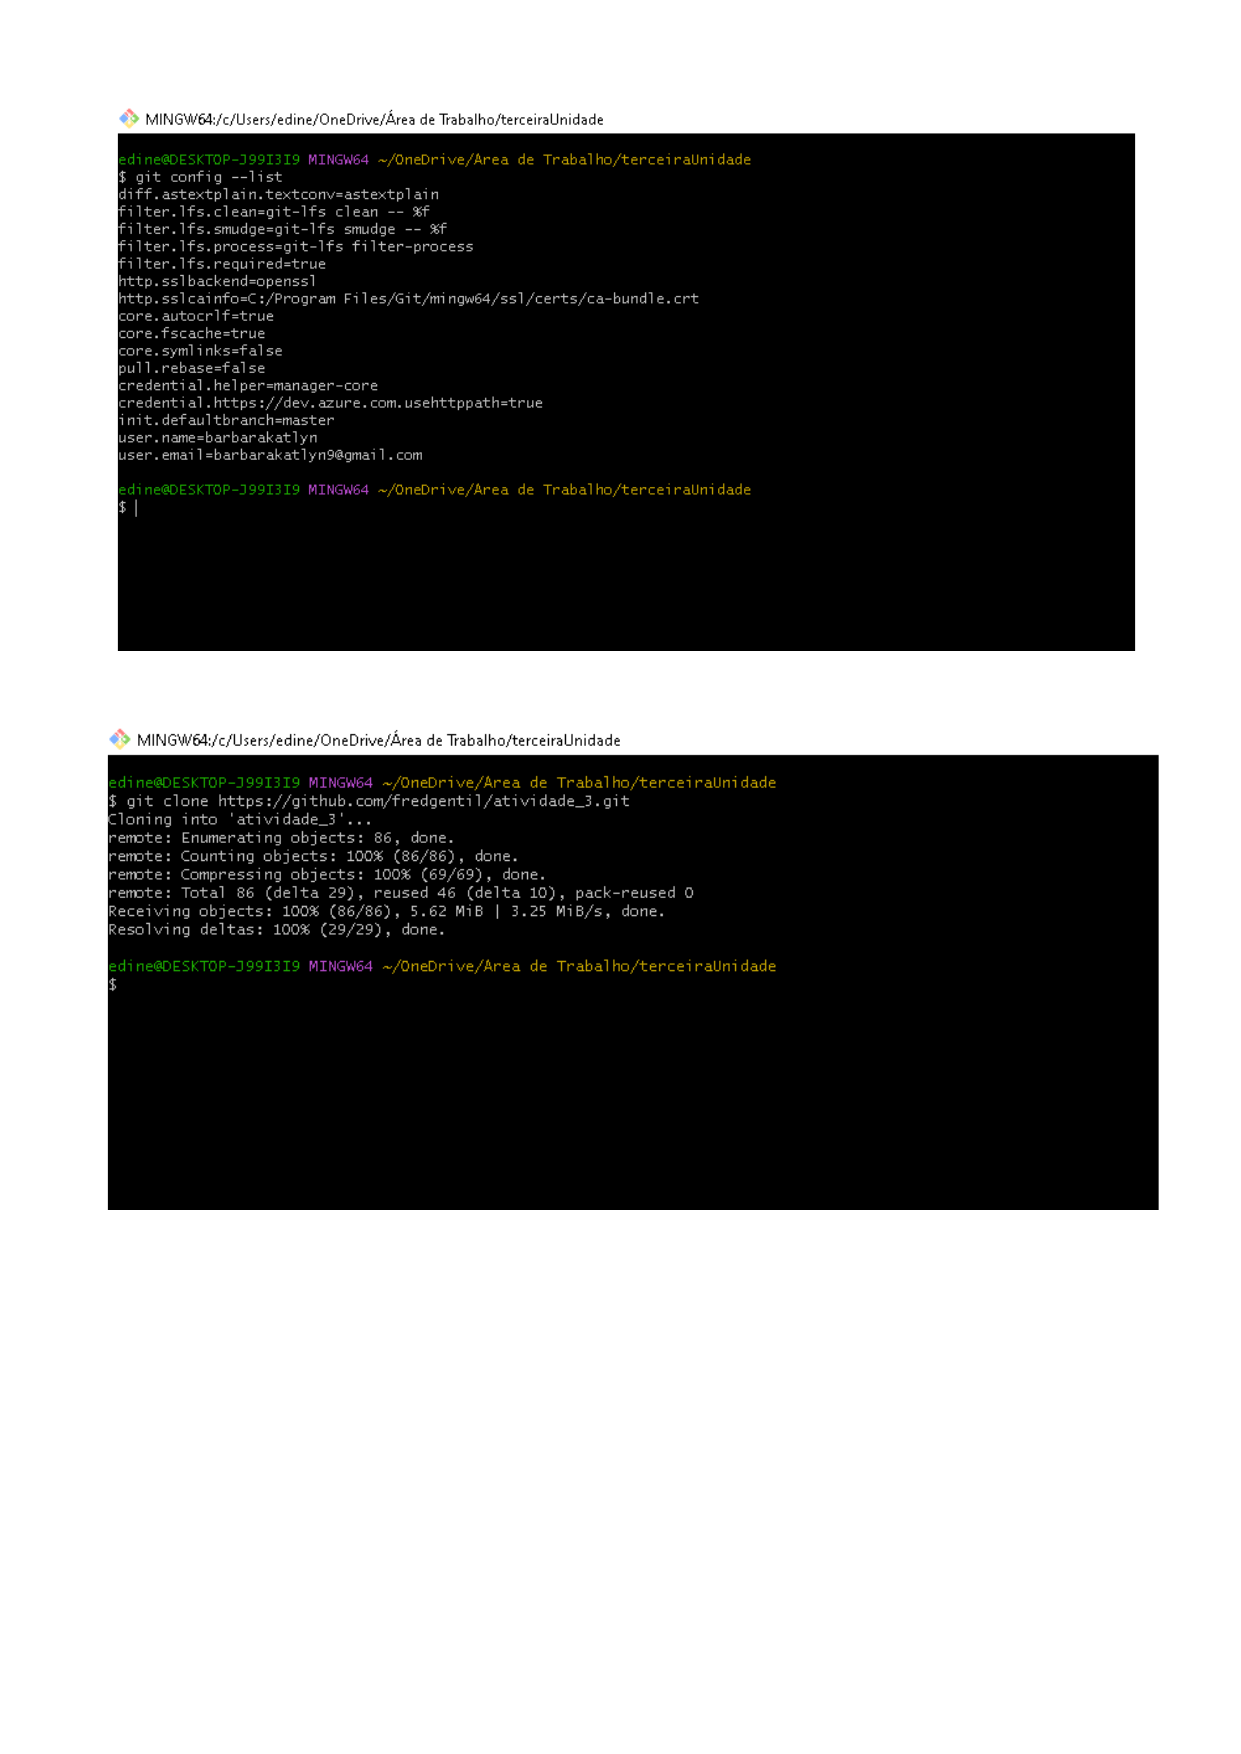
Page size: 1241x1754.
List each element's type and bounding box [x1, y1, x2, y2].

picture [117, 105, 1136, 651]
picture [107, 726, 1159, 1210]
